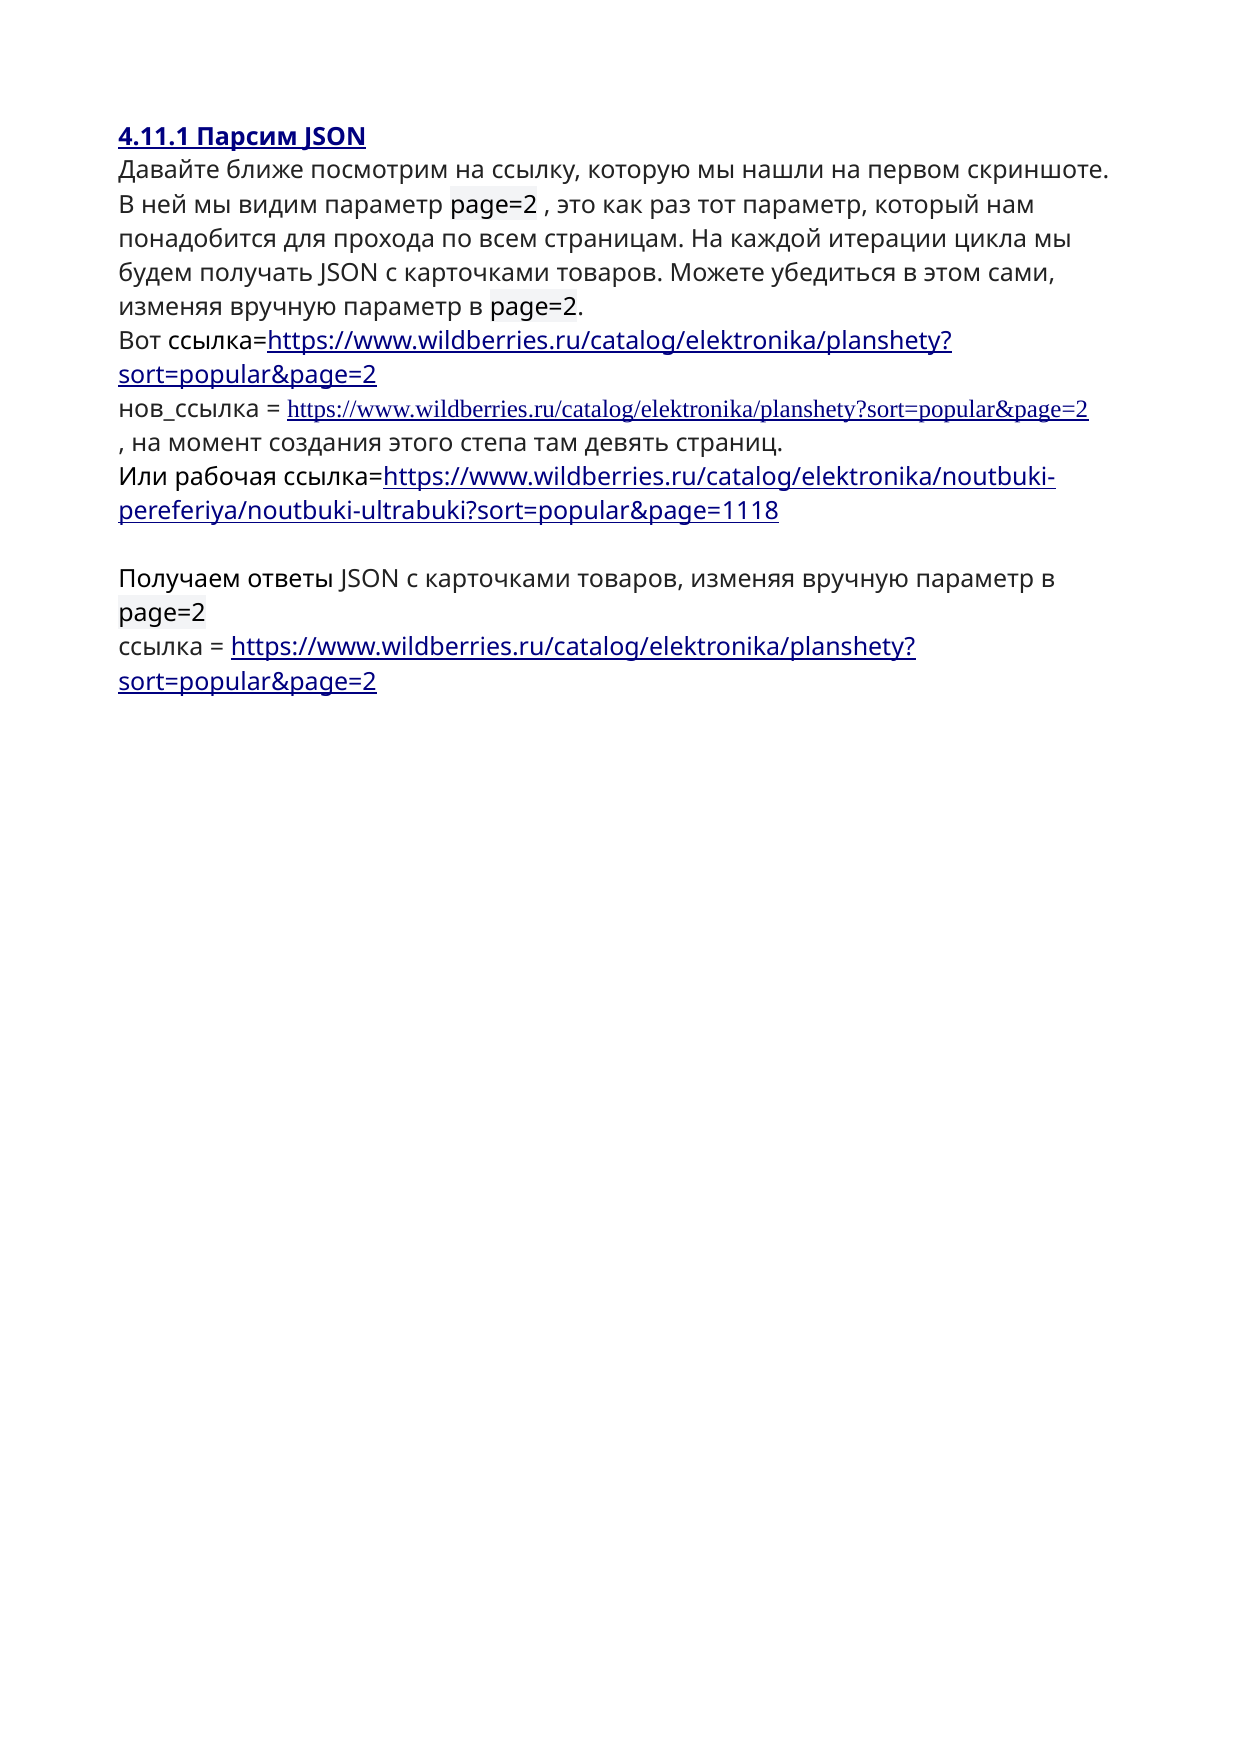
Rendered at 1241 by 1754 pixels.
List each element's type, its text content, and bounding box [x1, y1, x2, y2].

text нов_ссылка = https://www.wildberries.ru/catalog/elektronika/planshety?sort=popular&page=2 [118, 391, 1122, 425]
text ссылка = https://www.wildberries.ru/catalog/elektronika/planshety?sort=popular&page=2 [118, 629, 1122, 697]
text Давайте ближе посмотрим на ссылку, которую мы нашли на первом скриншоте. В ней мы видим параметр page=2 , это как раз тот параметр, который нам понадобится для прохода по всем страницам. На каждой итерации цикла мы будем получать JSON с карточками товаров. Можете убедиться в этом сами, изменяя вручную параметр в page=2. Вот ссылка=https://www.wildberries.ru/catalog/elektronika/planshety?sort=popular&page=2 [118, 152, 1122, 391]
text Получаем ответы JSON с карточками товаров, изменяя вручную параметр в page=2 [118, 561, 1122, 629]
text Или рабочая ссылка=https://www.wildberries.ru/catalog/elektronika/noutbuki-pereferiya/noutbuki-ultrabuki?sort=popular&page=1118 [118, 459, 1122, 527]
text , на момент создания этого степа там девять страниц. [118, 425, 1122, 459]
text 4.11.1 Парсим JSON [118, 118, 1122, 152]
